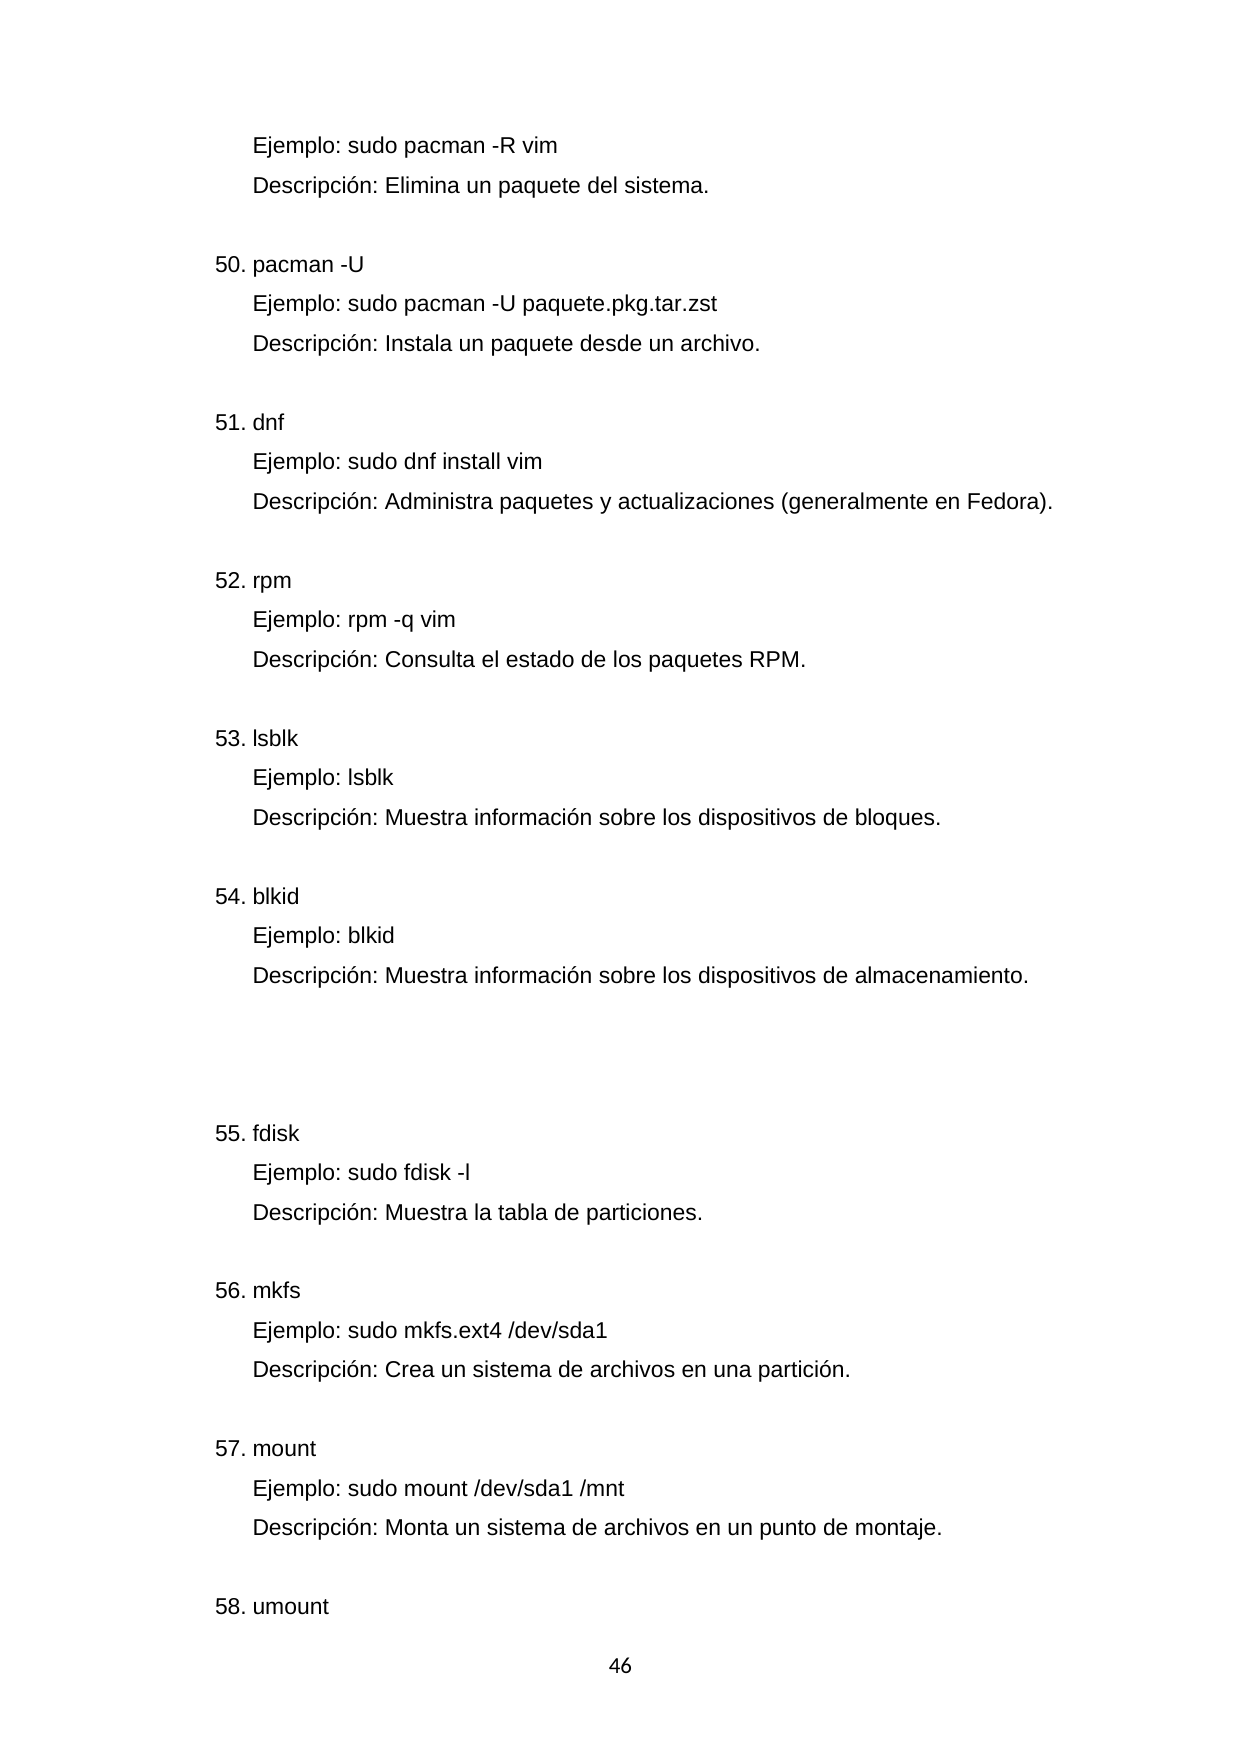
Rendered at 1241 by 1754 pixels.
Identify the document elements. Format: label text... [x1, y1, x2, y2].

list umount Ejemplo: sudo umount /mnt Descripción: Desmonta un sistema de archivos. [215, 1593, 1063, 1619]
list rpm Ejemplo: rpm -q vim Descripción: Consulta el estado de los paquetes RPM. [215, 567, 1063, 712]
list pacman -U Ejemplo: sudo pacman -U paquete.pkg.tar.zst Descripción: Instala un paquete desde un archivo. [215, 251, 1063, 396]
list mount Ejemplo: sudo mount /dev/sda1 /mnt Descripción: Monta un sistema de archivos en un punto de montaje. [215, 1435, 1063, 1580]
list blkid Ejemplo: blkid Descripción: Muestra información sobre los dispositivos de almacenamiento. [215, 883, 1063, 1106]
list mkfs Ejemplo: sudo mkfs.ext4 /dev/sda1 Descripción: Crea un sistema de archivos en una partición. [215, 1277, 1063, 1422]
list lsblk Ejemplo: lsblk Descripción: Muestra información sobre los dispositivos de bloques. [215, 725, 1063, 869]
list dnf Ejemplo: sudo dnf install vim Descripción: Administra paquetes y actualizaciones (generalmente en Fedora). [215, 409, 1063, 554]
list fdisk Ejemplo: sudo fdisk -l Descripción: Muestra la tabla de particiones. [215, 1119, 1063, 1264]
list pacman -R Ejemplo: sudo pacman -R vim Descripción: Elimina un paquete del sistema. [215, 132, 1063, 238]
